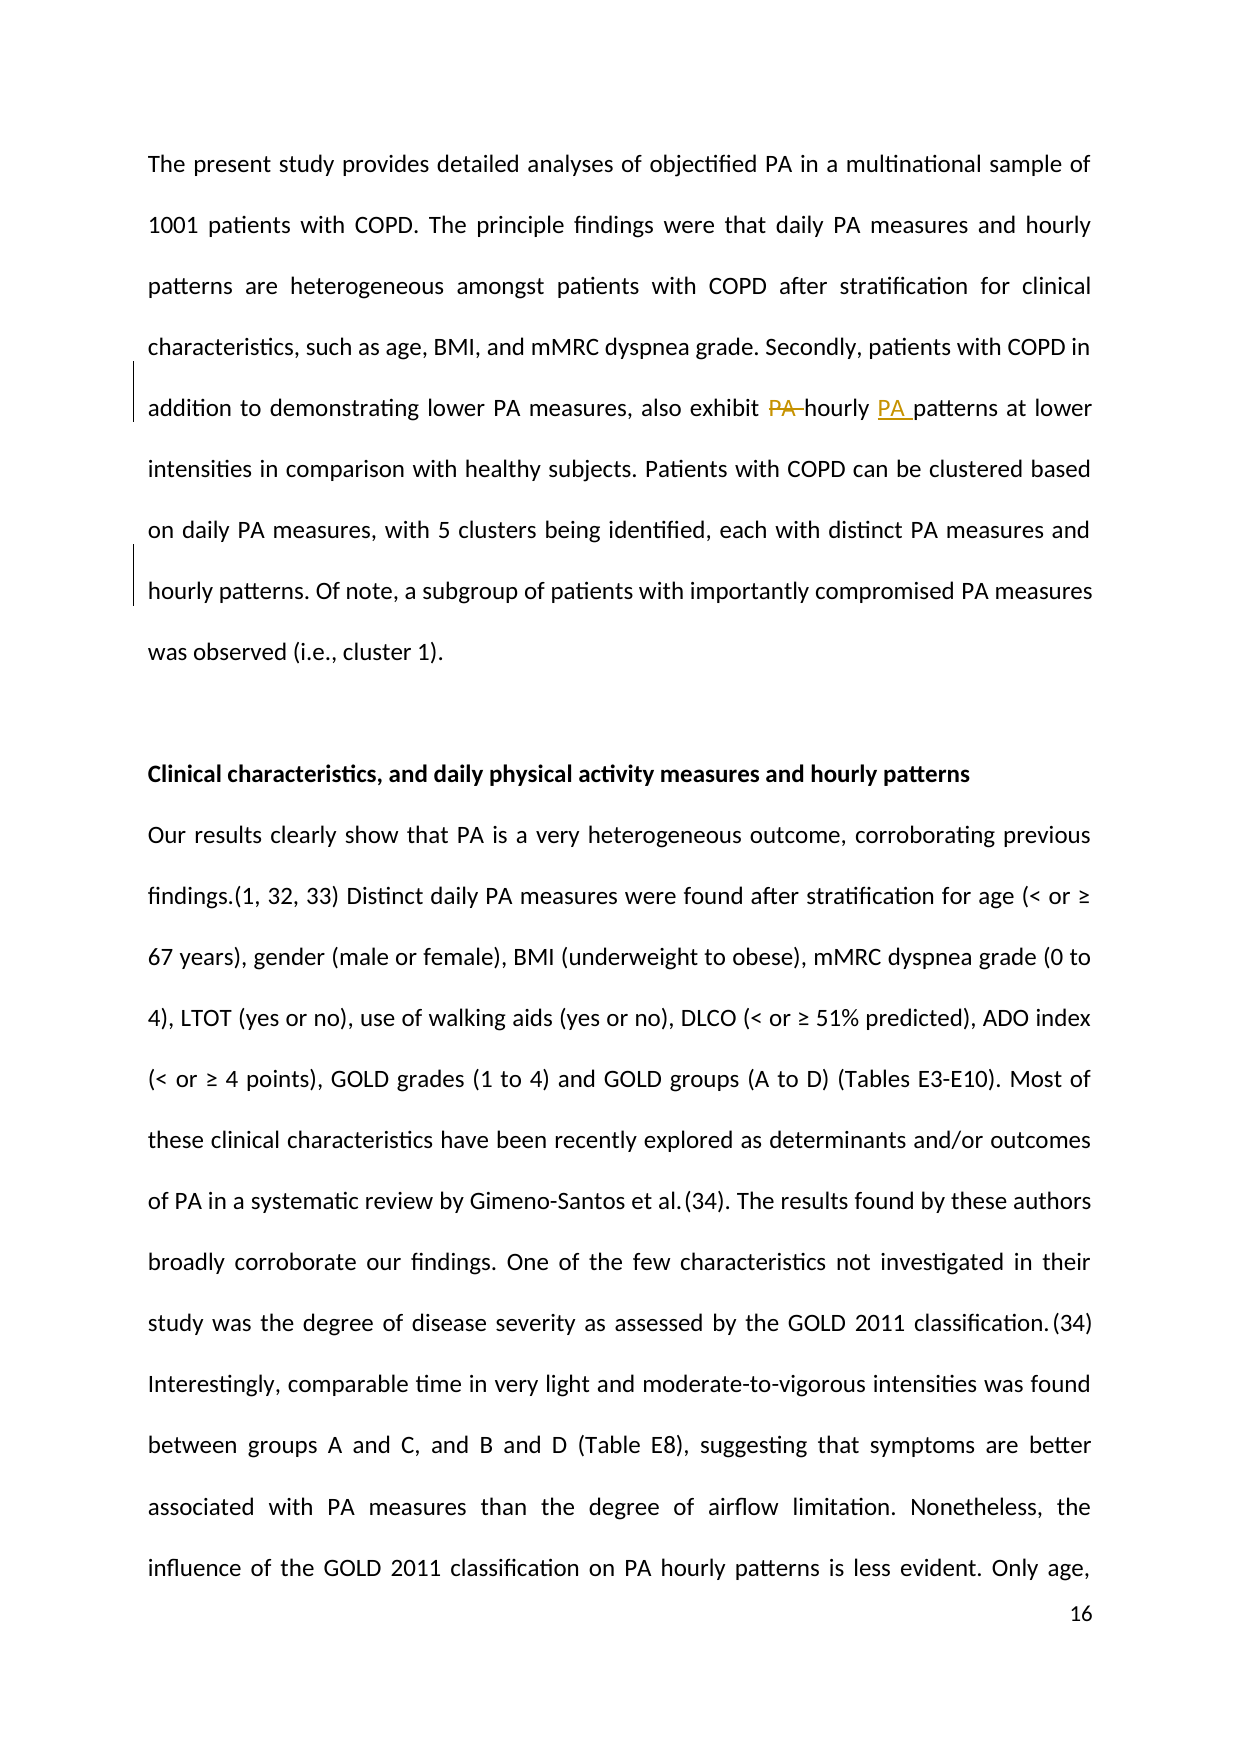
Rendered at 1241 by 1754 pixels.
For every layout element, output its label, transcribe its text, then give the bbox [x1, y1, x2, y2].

text The present study provides detailed analyses of objectified PA in a multinational sample of 1001 patients with COPD. The principle findings were that daily PA measures and hourly patterns are heterogeneous amongst patients with COPD after stratification for clinical characteristics, such as age, BMI, and mMRC dyspnea grade. Secondly, patients with COPD in addition to demonstrating lower PA measures, also exhibit hourly PA patterns at lower intensities in comparison with healthy subjects. Patients with COPD can be clustered based on daily PA measures, with 5 clusters being identified, each with distinct PA measures and hourly patterns. Of note, a subgroup of patients with importantly compromised PA measures was observed (i.e., cluster 1). [148, 148, 1092, 667]
text Our results clearly show that PA is a very heterogeneous outcome, corroborating previous findings.(1, 32, 33) Distinct daily PA measures were found after stratification for age (< or ≥ 67 years), gender (male or female), BMI (underweight to obese), mMRC dyspnea grade (0 to 4), LTOT (yes or no), use of walking aids (yes or no), DLCO (< or ≥ 51% predicted), ADO index (< or ≥ 4 points), GOLD grades (1 to 4) and GOLD groups (A to D) (Tables E3-E10). Most of these clinical characteristics have been recently explored as determinants and/or outcomes of PA in a systematic review by Gimeno-Santos et al.(34). The results found by these authors broadly corroborate our findings. One of the few characteristics not investigated in their study was the degree of disease severity as assessed by the GOLD 2011 classification.(34) Interestingly, comparable time in very light and moderate-to-vigorous intensities was found between groups A and C, and B and D (Table E8), suggesting that symptoms are better associated with PA measures than the degree of airflow limitation. Nonetheless, the influence of the GOLD 2011 classification on PA hourly patterns is less evident. Only age, [148, 819, 1092, 1582]
text Clinical characteristics, and daily physical activity measures and hourly patterns [148, 758, 1092, 789]
